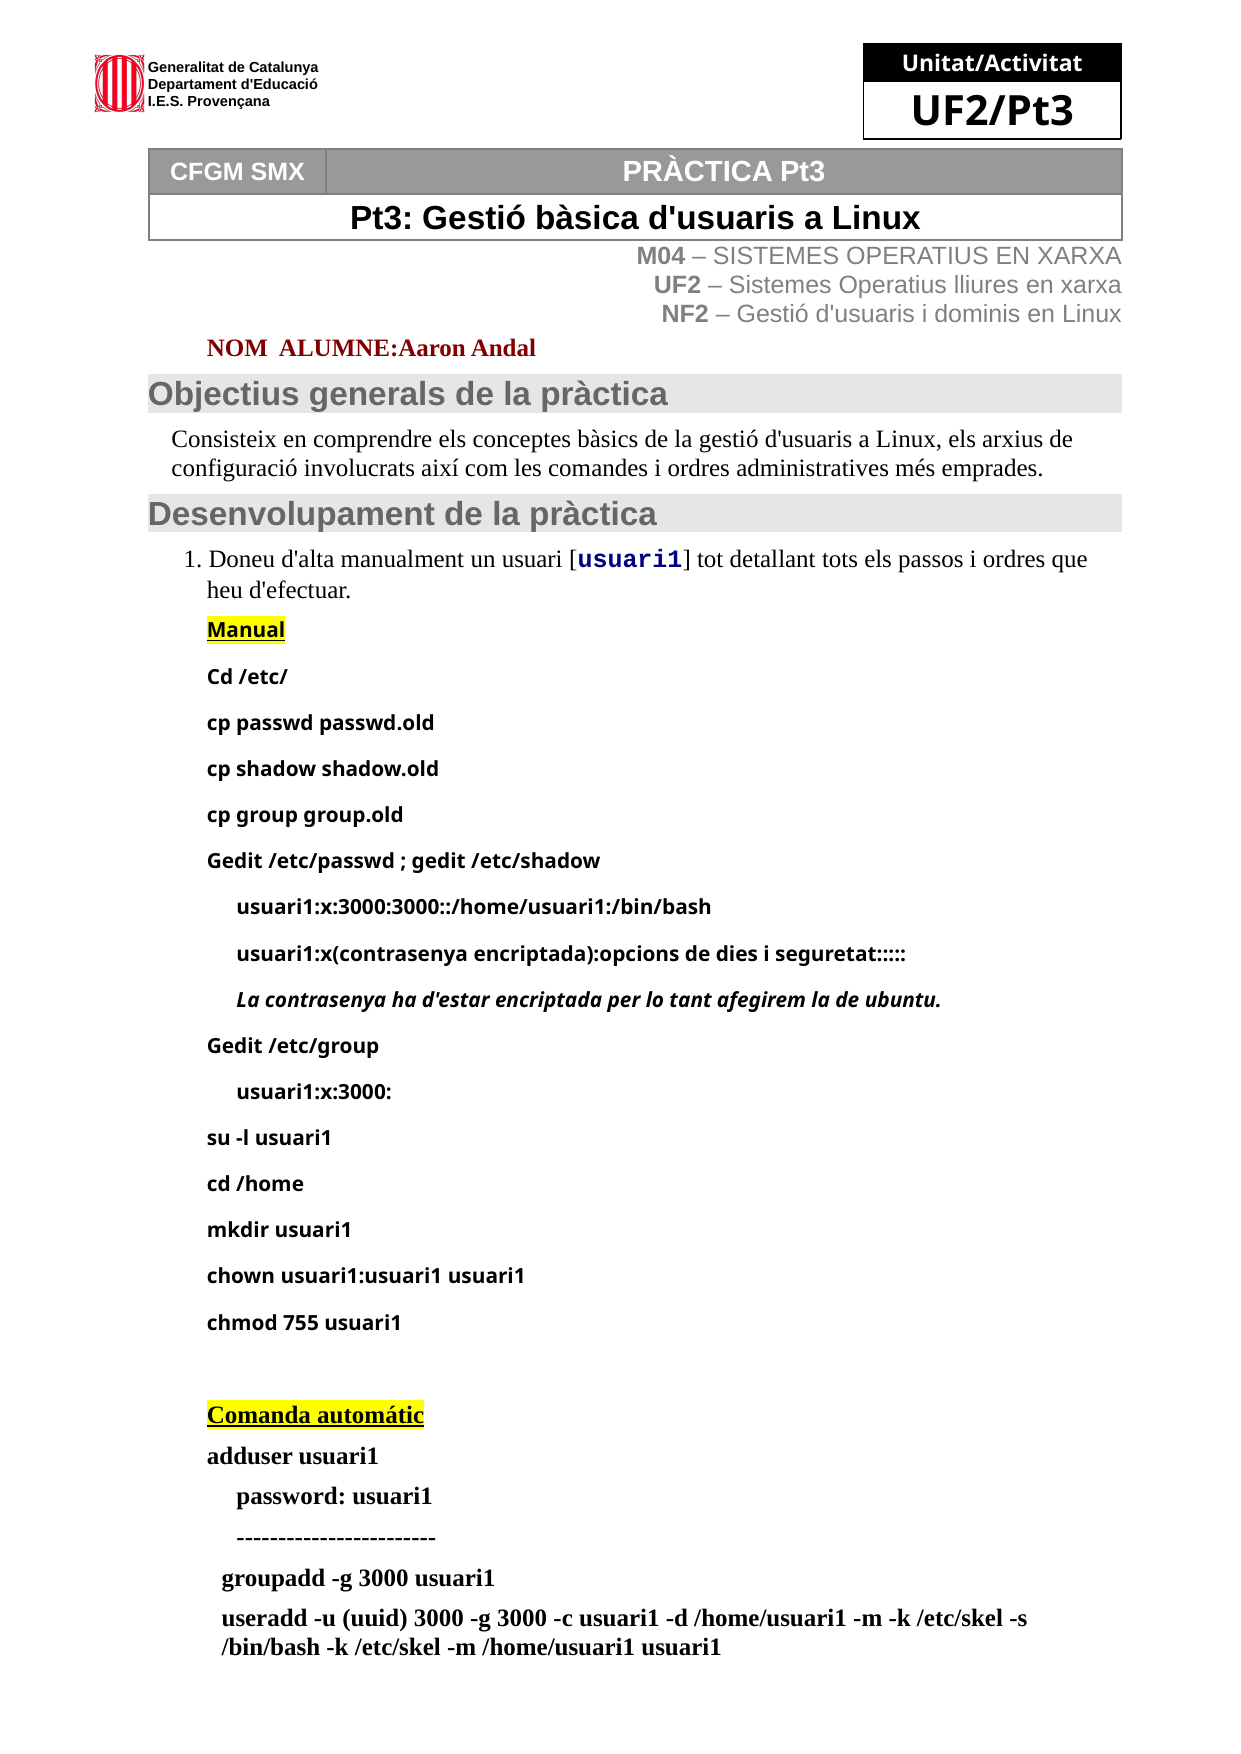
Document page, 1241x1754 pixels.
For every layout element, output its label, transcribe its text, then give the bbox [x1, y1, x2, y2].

list mkdir usuari1 [177, 1216, 1122, 1244]
table_cell Pt3: Gestió bàsica d'usuaris a Linux [150, 195, 1121, 239]
subtitle Objectius generals de la pràctica [148, 374, 1122, 413]
list ------------------------ [207, 1522, 1122, 1551]
list NOM ALUMNE:Aaron Andal [177, 333, 1122, 362]
list La contrasenya ha d'estar encriptada per lo tant afegirem la de ubuntu. [207, 985, 1122, 1013]
table_header CFGM SMX [150, 150, 325, 193]
list Cd /etc/ [177, 662, 1122, 690]
list Manual [177, 616, 1122, 644]
list groupadd -g 3000 usuari1 [221, 1563, 1122, 1591]
list Gedit /etc/passwd ; gedit /etc/shadow [177, 846, 1122, 875]
list cp group group.old [177, 800, 1122, 829]
list Comanda automátic [177, 1400, 1122, 1429]
picture [92, 53, 148, 114]
list usuari1:x(contrasenya encriptada):opcions de dies i seguretat::::: [207, 939, 1122, 967]
list Doneu d'alta manualment un usuari [usuari1] tot detallant tots els passos i ordres que heu d'efectuar. [177, 544, 1122, 604]
list usuari1:x:3000: [207, 1077, 1122, 1106]
list cp passwd passwd.old [177, 708, 1122, 736]
subtitle Desenvolupament de la pràctica [148, 494, 1122, 532]
list cp shadow shadow.old [177, 754, 1122, 782]
list adduser usuari1 [177, 1441, 1122, 1469]
list usuari1:x:3000:3000::/home/usuari1:/bin/bash [207, 892, 1122, 921]
list password: usuari1 [207, 1481, 1122, 1510]
list cd /home [177, 1169, 1122, 1198]
table_cell M04 – SISTEMES OPERATIUS EN XARXA UF2 – Sistemes Operatius lliures en xarxa NF2 – Gestió d'usuaris i dominis en Linux [149, 241, 1122, 328]
list su -l usuari1 [177, 1123, 1122, 1152]
table_header PRÀCTICA Pt3 [327, 150, 1121, 193]
list chown usuari1:usuari1 usuari1 [177, 1262, 1122, 1290]
text UF2/Pt3 [864, 82, 1120, 138]
text Consisteix en comprendre els conceptes bàsics de la gestió d'usuaris a Linux, els arxius de configuració involucrats així com les comandes i ordres administratives més emprades. [171, 424, 1122, 482]
text Unitat/Activitat [865, 45, 1120, 81]
list chmod 755 usuari1 [177, 1308, 1122, 1336]
list useradd -u (uuid) 3000 -g 3000 -c usuari1 -d /home/usuari1 -m -k /etc/skel -s /bin/bash -k /etc/skel -m /home/usuari1 usuari1 [221, 1603, 1122, 1661]
list Gedit /etc/group [177, 1031, 1122, 1059]
